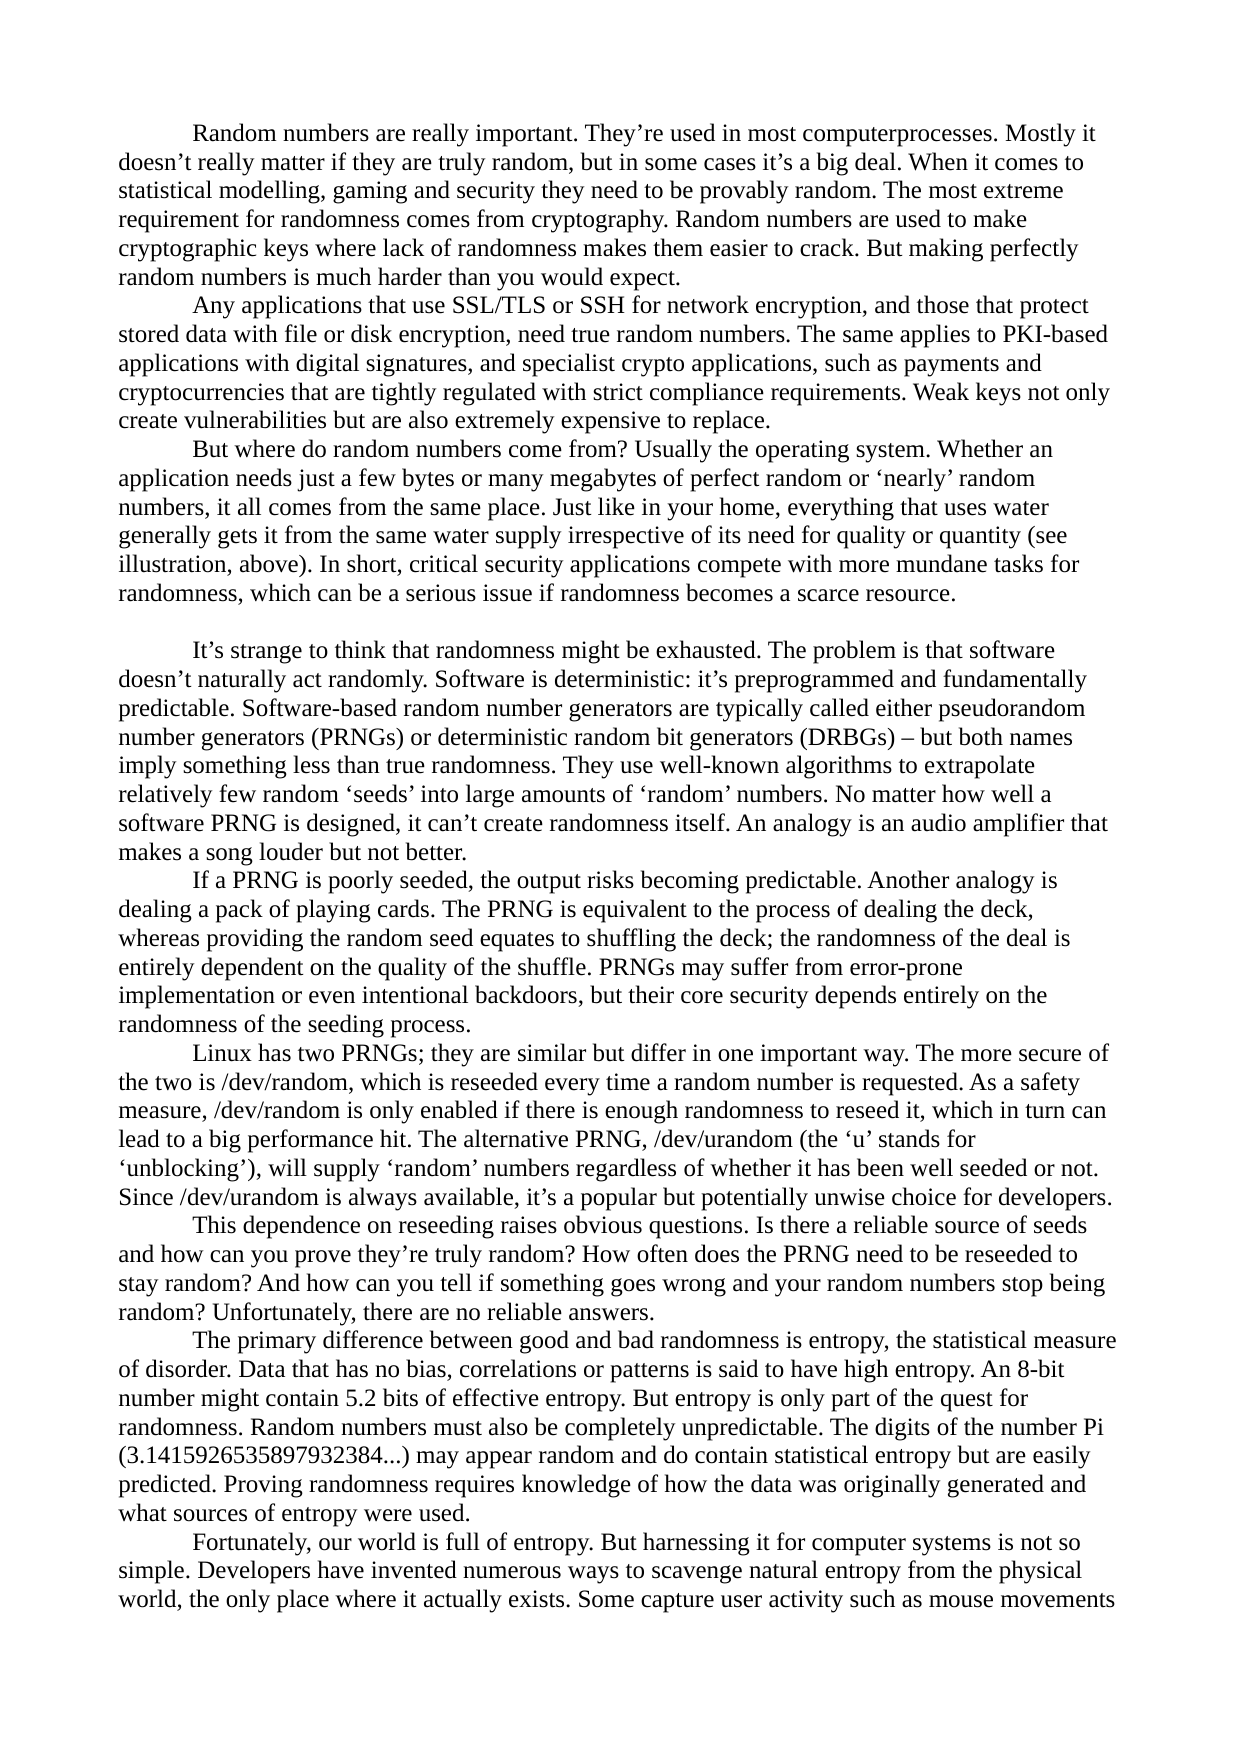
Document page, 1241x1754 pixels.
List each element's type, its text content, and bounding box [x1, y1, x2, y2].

text Random numbers are really important. They’re used in most computerprocesses. Mostly it doesn’t really matter if they are truly random, but in some cases it’s a big deal. When it comes to statistical modelling, gaming and security they need to be provably random. The most extreme requirement for randomness comes from cryptography. Random numbers are used to make cryptographic keys where lack of randomness makes them easier to crack. But making perfectly random numbers is much harder than you would expect. [118, 118, 1122, 291]
text It’s strange to think that randomness might be exhausted. The problem is that software doesn’t naturally act randomly. Software is deterministic: it’s preprogrammed and fundamentally predictable. Software-based random number generators are typically called either pseudorandom number generators (PRNGs) or deterministic random bit generators (DRBGs) – but both names imply something less than true randomness. They use well-known algorithms to extrapolate relatively few random ‘seeds’ into large amounts of ‘random’ numbers. No matter how well a software PRNG is designed, it can’t create randomness itself. An analogy is an audio amplifier that makes a song louder but not better. [118, 636, 1122, 866]
text Any applications that use SSL/TLS or SSH for network encryption, and those that protect stored data with file or disk encryption, need true random numbers. The same applies to PKI-based applications with digital signatures, and specialist crypto applications, such as payments and cryptocurrencies that are tightly regulated with strict compliance requirements. Weak keys not only create vulnerabilities but are also extremely expensive to replace. [118, 291, 1122, 434]
text Linux has two PRNGs; they are similar but differ in one important way. The more secure of the two is /dev/random, which is reseeded every time a random number is requested. As a safety measure, /dev/random is only enabled if there is enough randomness to reseed it, which in turn can lead to a big performance hit. The alternative PRNG, /dev/urandom (the ‘u’ stands for ‘unblocking’), will supply ‘random’ numbers regardless of whether it has been well seeded or not. Since /dev/urandom is always available, it’s a popular but potentially unwise choice for developers. [118, 1038, 1122, 1211]
text If a PRNG is poorly seeded, the output risks becoming predictable. Another analogy is dealing a pack of playing cards. The PRNG is equivalent to the process of dealing the deck, whereas providing the random seed equates to shuffling the deck; the randomness of the deal is entirely dependent on the quality of the shuffle. PRNGs may suffer from error-prone implementation or even intentional backdoors, but their core security depends entirely on the randomness of the seeding process. [118, 866, 1122, 1038]
text This dependence on reseeding raises obvious questions. Is there a reliable source of seeds and how can you prove they’re truly random? How often does the PRNG need to be reseeded to stay random? And how can you tell if something goes wrong and your random numbers stop being random? Unfortunately, there are no reliable answers. [118, 1211, 1122, 1326]
text But where do random numbers come from? Usually the operating system. Whether an application needs just a few bytes or many megabytes of perfect random or ‘nearly’ random numbers, it all comes from the same place. Just like in your home, everything that uses water generally gets it from the same water supply irrespective of its need for quality or quantity (see illustration, above). In short, critical security applications compete with more mundane tasks for randomness, which can be a serious issue if randomness becomes a scarce resource. [118, 434, 1122, 607]
text Fortunately, our world is full of entropy. But harnessing it for computer systems is not so simple. Developers have invented numerous ways to scavenge natural entropy from the physical world, the only place where it actually exists. Some capture user activity such as mouse movements [118, 1527, 1122, 1613]
text The primary difference between good and bad randomness is entropy, the statistical measure of disorder. Data that has no bias, correlations or patterns is said to have high entropy. An 8-bit number might contain 5.2 bits of effective entropy. But entropy is only part of the quest for randomness. Random numbers must also be completely unpredictable. The digits of the number Pi (3.1415926535897932384...) may appear random and do contain statistical entropy but are easily predicted. Proving randomness requires knowledge of how the data was originally generated and what sources of entropy were used. [118, 1326, 1122, 1527]
